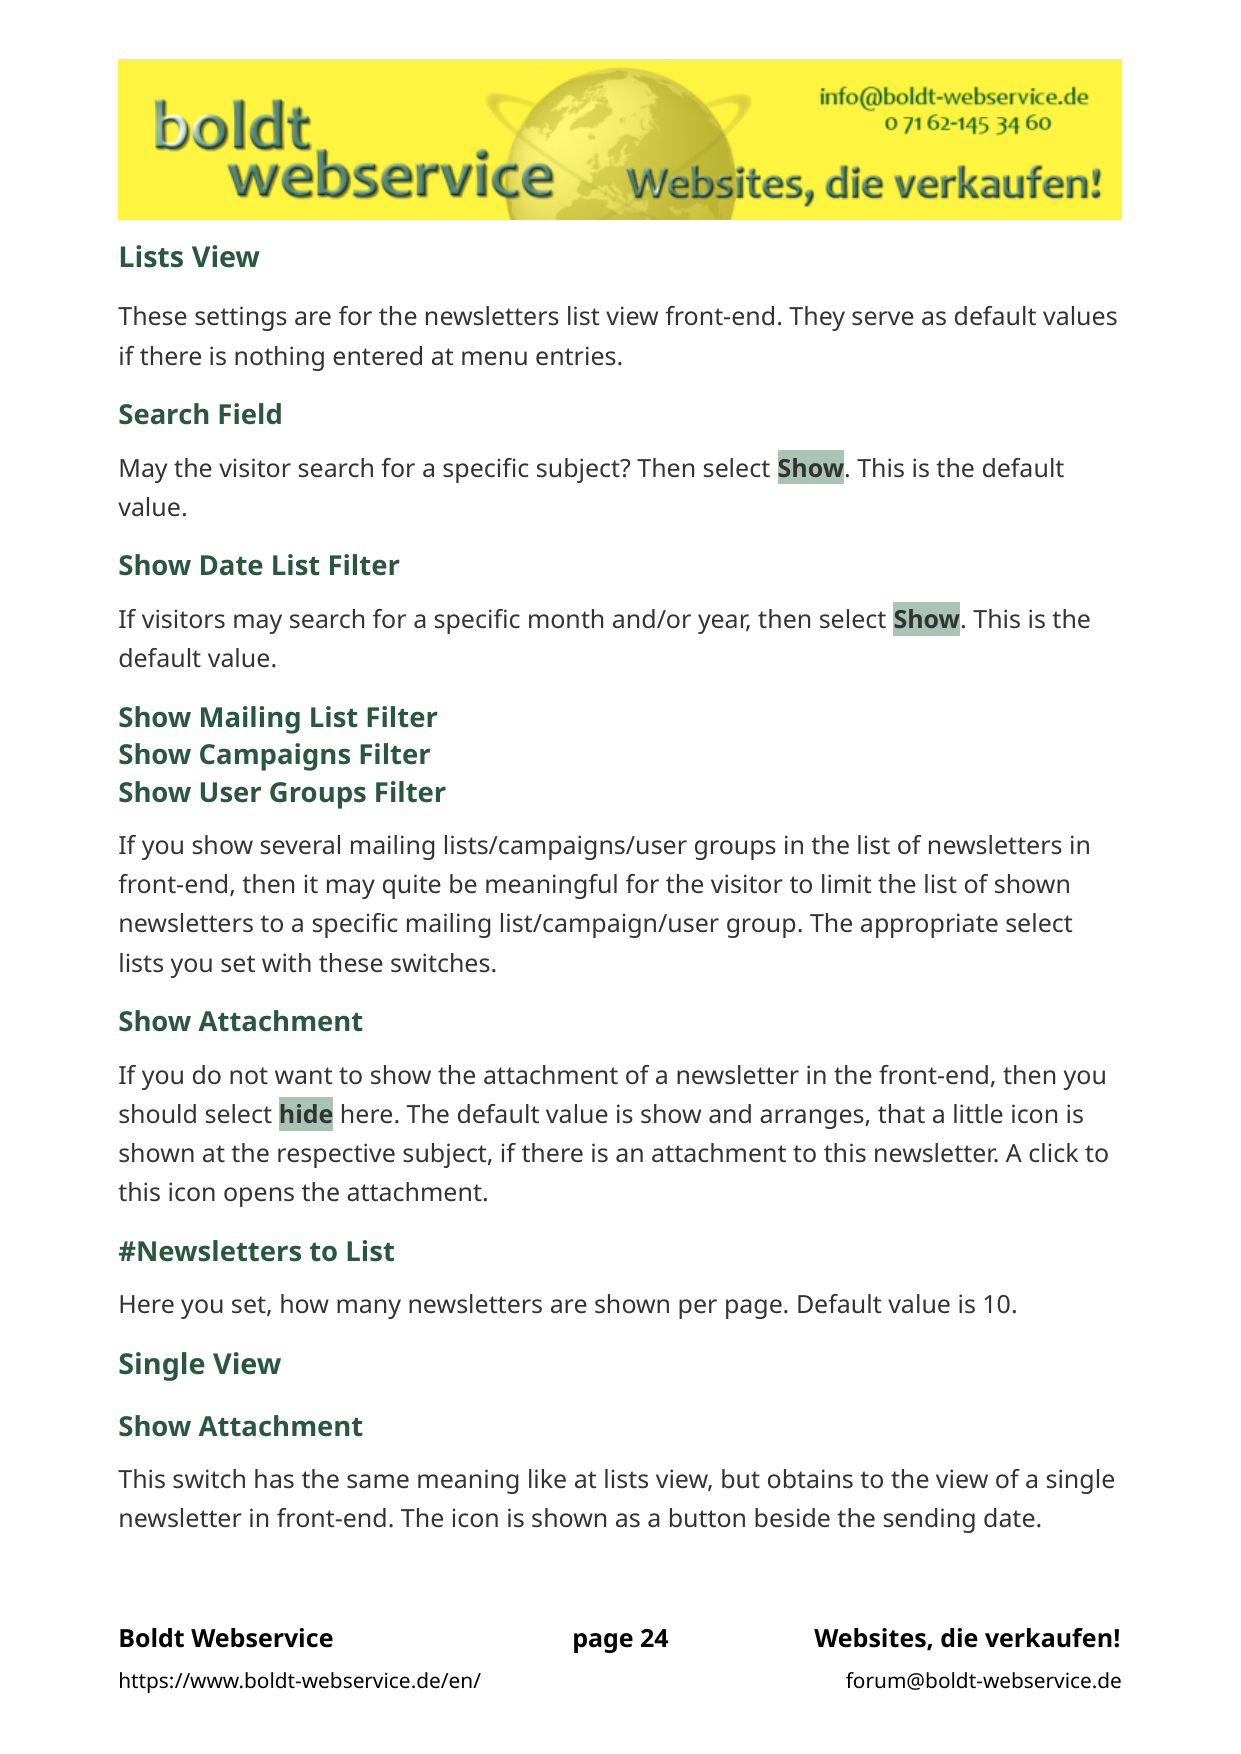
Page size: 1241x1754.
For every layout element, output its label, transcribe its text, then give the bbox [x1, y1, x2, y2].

subtitle Show Date List Filter [118, 546, 1122, 584]
subtitle Lists View [118, 236, 1122, 275]
text These settings are for the newsletters list view front-end. They serve as default values if there is nothing entered at menu entries. [118, 299, 1122, 372]
subtitle Search Field [118, 395, 1122, 433]
text This switch has the same meaning like at lists view, but obtains to the view of a single newsletter in front-end. The icon is shown as a button beside the sending date. [118, 1462, 1122, 1535]
subtitle Show Mailing List Filter Show Campaigns Filter Show User Groups Filter [118, 698, 1122, 810]
text If visitors may search for a specific month and/or year, then select Show. This is the default value. [118, 602, 1122, 675]
picture [118, 59, 1123, 220]
text If you do not want to show the attachment of a newsletter in the front-end, then you should select hide here. The default value is show and arranges, that a little icon is shown at the respective subject, if there is an attachment to this newsletter. A click to this icon opens the attachment. [118, 1057, 1122, 1209]
subtitle Single View [118, 1344, 1122, 1383]
subtitle #Newsletters to List [118, 1232, 1122, 1269]
text Here you set, how many newsletters are shown per page. Default value is 10. [118, 1287, 1122, 1321]
text If you show several mailing lists/campaigns/user groups in the list of newsletters in front-end, then it may quite be meaningful for the visitor to limit the list of shown newsletters to a specific mailing list/campaign/user group. The appropriate select lists you set with these switches. [118, 828, 1122, 979]
subtitle Show Attachment [118, 1407, 1122, 1444]
subtitle Show Attachment [118, 1002, 1122, 1040]
text May the visitor search for a specific subject? Then select Show. This is the default value. [118, 450, 1122, 523]
